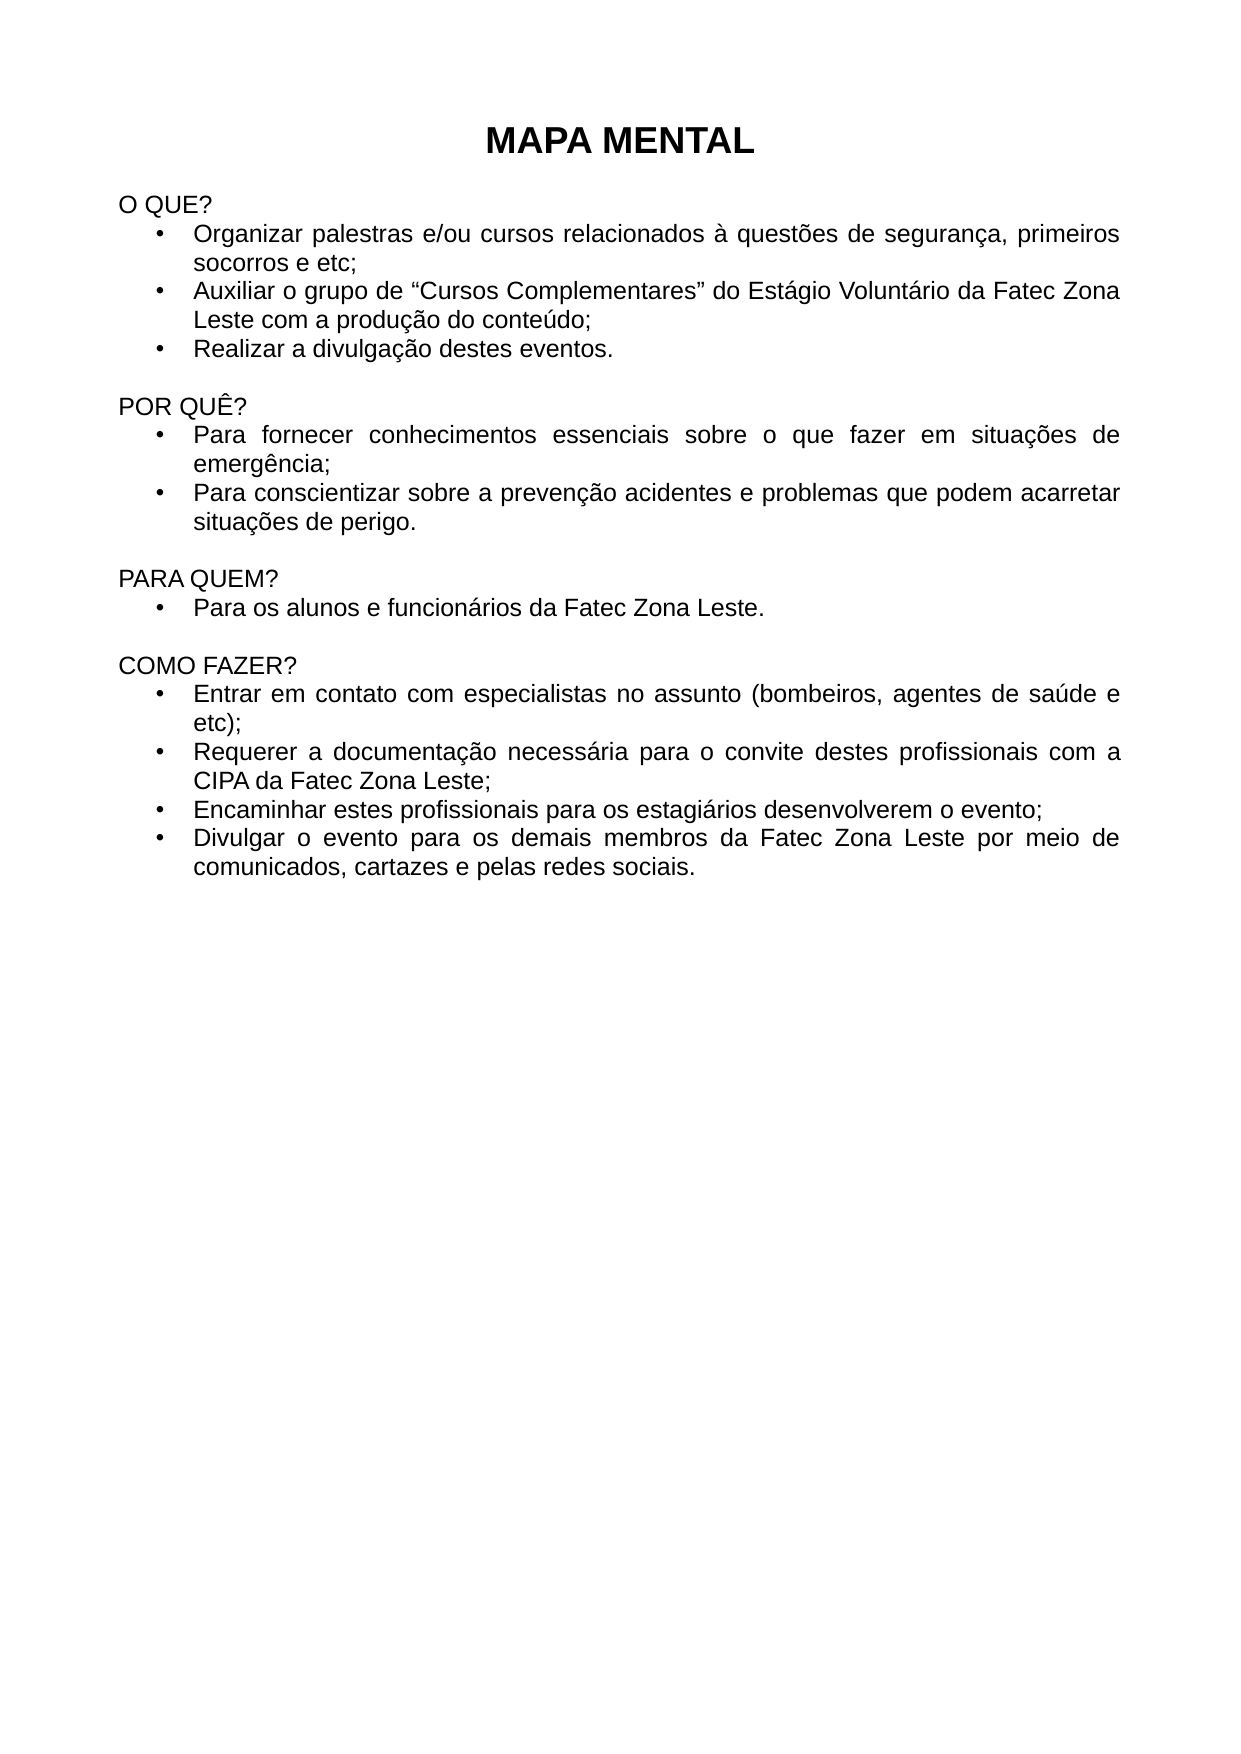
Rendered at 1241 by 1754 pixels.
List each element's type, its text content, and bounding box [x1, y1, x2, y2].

list Para fornecer conhecimentos essenciais sobre o que fazer em situações de emergência; [156, 420, 1122, 478]
list Para os alunos e funcionários da Fatec Zona Leste. [156, 593, 1122, 622]
text PARA QUEM? [118, 564, 1122, 593]
list Requerer a documentação necessária para o convite destes profissionais com a CIPA da Fatec Zona Leste; [156, 737, 1122, 794]
list Organizar palestras e/ou cursos relacionados à questões de segurança, primeiros socorros e etc; [156, 219, 1122, 276]
list Encaminhar estes profissionais para os estagiários desenvolverem o evento; [156, 794, 1122, 823]
list Divulgar o evento para os demais membros da Fatec Zona Leste por meio de comunicados, cartazes e pelas redes sociais. [156, 823, 1122, 881]
text O QUE? [118, 190, 1122, 219]
text MAPA MENTAL [118, 118, 1122, 161]
text POR QUÊ? [118, 392, 1122, 420]
list Para conscientizar sobre a prevenção acidentes e problemas que podem acarretar situações de perigo. [156, 478, 1122, 536]
list Entrar em contato com especialistas no assunto (bombeiros, agentes de saúde e etc); [156, 679, 1122, 737]
list Auxiliar o grupo de “Cursos Complementares” do Estágio Voluntário da Fatec Zona Leste com a produção do conteúdo; [156, 276, 1122, 334]
list Realizar a divulgação destes eventos. [156, 334, 1122, 363]
text COMO FAZER? [118, 651, 1122, 679]
